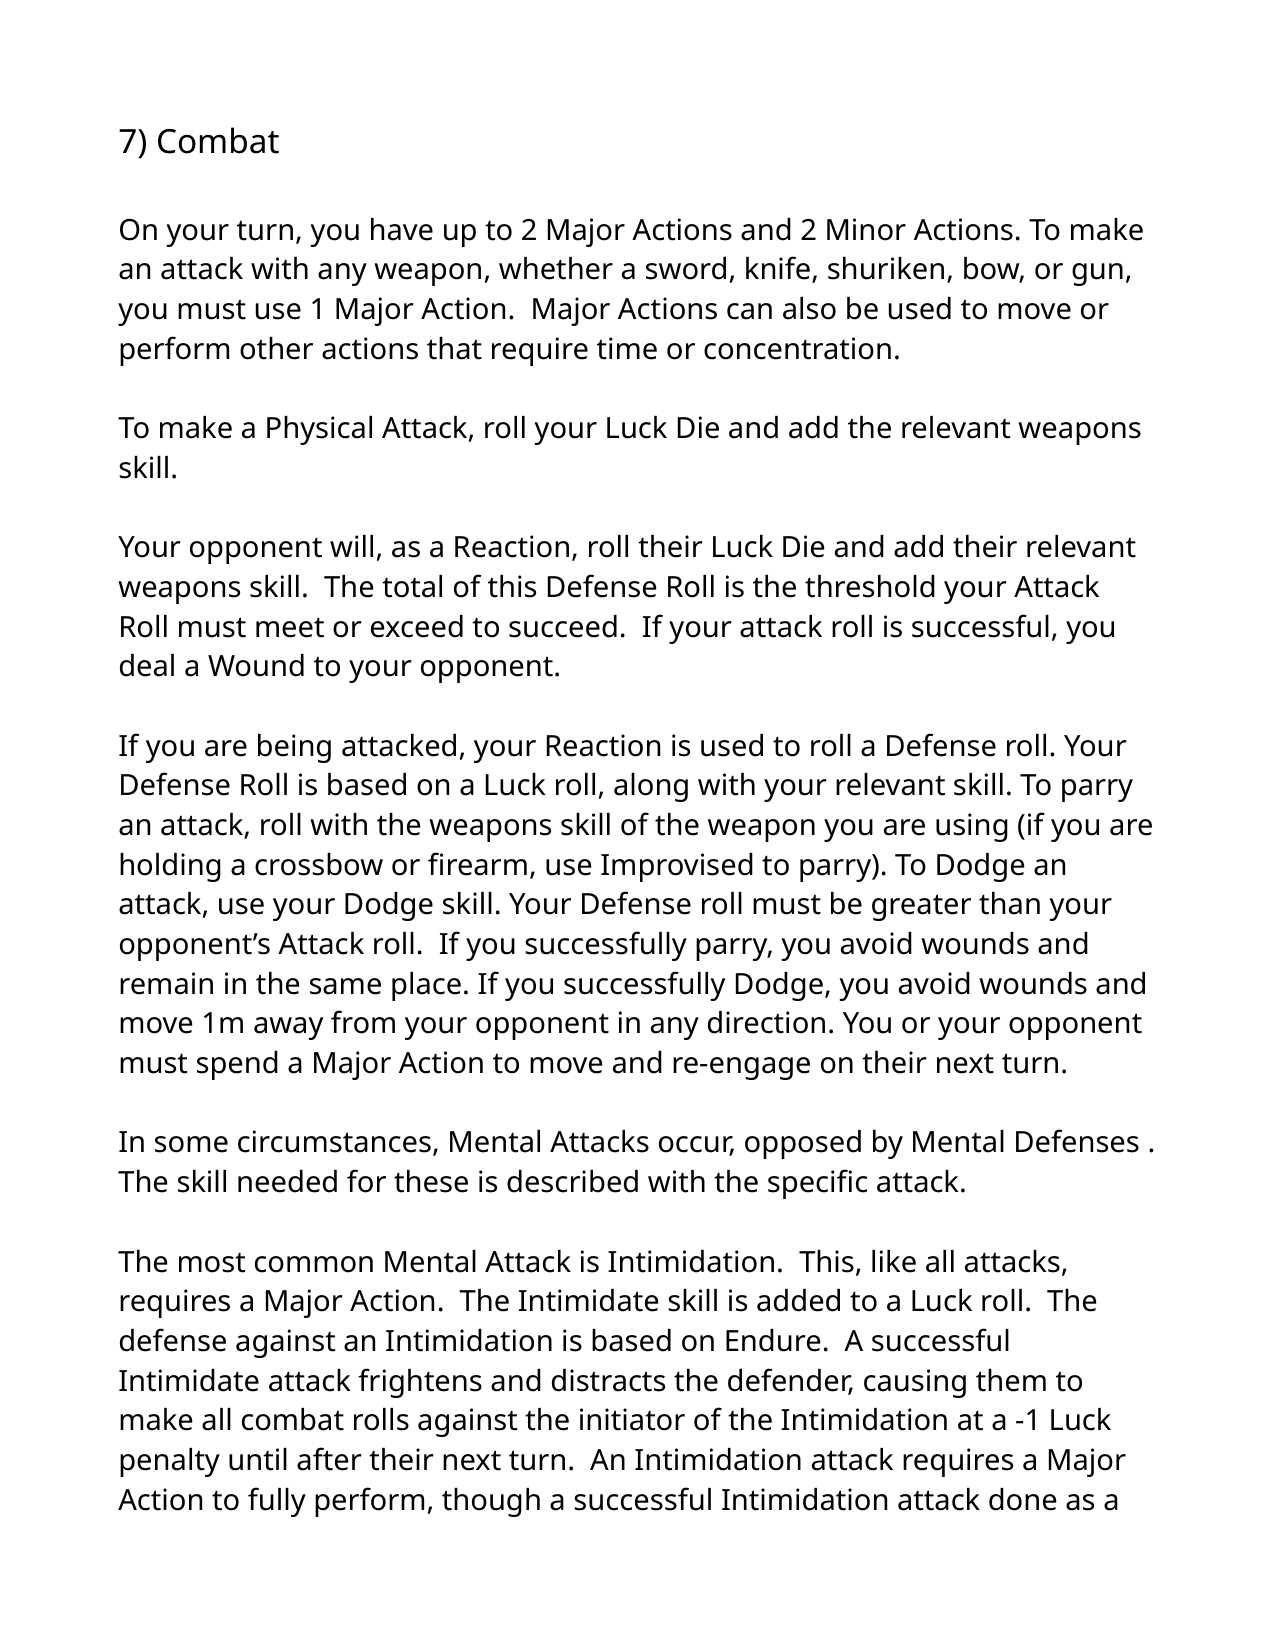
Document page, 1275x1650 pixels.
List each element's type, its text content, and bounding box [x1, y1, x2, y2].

text The most common Mental Attack is Intimidation. This, like all attacks, requires a Major Action. The Intimidate skill is added to a Luck roll. The defense against an Intimidation is based on Endure. A successful Intimidate attack frightens and distracts the defender, causing them to make all combat rolls against the initiator of the Intimidation at a -1 Luck penalty until after their next turn. An Intimidation attack requires a Major Action to fully perform, though a successful Intimidation attack done as a [118, 1241, 1157, 1519]
text In some circumstances, Mental Attacks occur, opposed by Mental Defenses . The skill needed for these is described with the specific attack. [118, 1122, 1157, 1201]
text On your turn, you have up to 2 Major Actions and 2 Minor Actions. To make an attack with any weapon, whether a sword, knife, shuriken, bow, or gun, you must use 1 Major Action. Major Actions can also be used to move or perform other actions that require time or concentration. [118, 209, 1157, 368]
text 7) Combat [118, 118, 1157, 163]
text To make a Physical Attack, roll your Luck Die and add the relevant weapons skill. [118, 407, 1157, 487]
text If you are being attacked, your Reaction is used to roll a Defense roll. Your Defense Roll is based on a Luck roll, along with your relevant skill. To parry an attack, roll with the weapons skill of the weapon you are using (if you are holding a crossbow or firearm, use Improvised to parry). To Dodge an attack, use your Dodge skill. Your Defense roll must be greater than your opponent’s Attack roll. If you successfully parry, you avoid wounds and remain in the same place. If you successfully Dodge, you avoid wounds and move 1m away from your opponent in any direction. You or your opponent must spend a Major Action to move and re-engage on their next turn. [118, 725, 1157, 1082]
text Your opponent will, as a Reaction, roll their Luck Die and add their relevant weapons skill. The total of this Defense Roll is the threshold your Attack Roll must meet or exceed to succeed. If your attack roll is successful, you deal a Wound to your opponent. [118, 526, 1157, 685]
